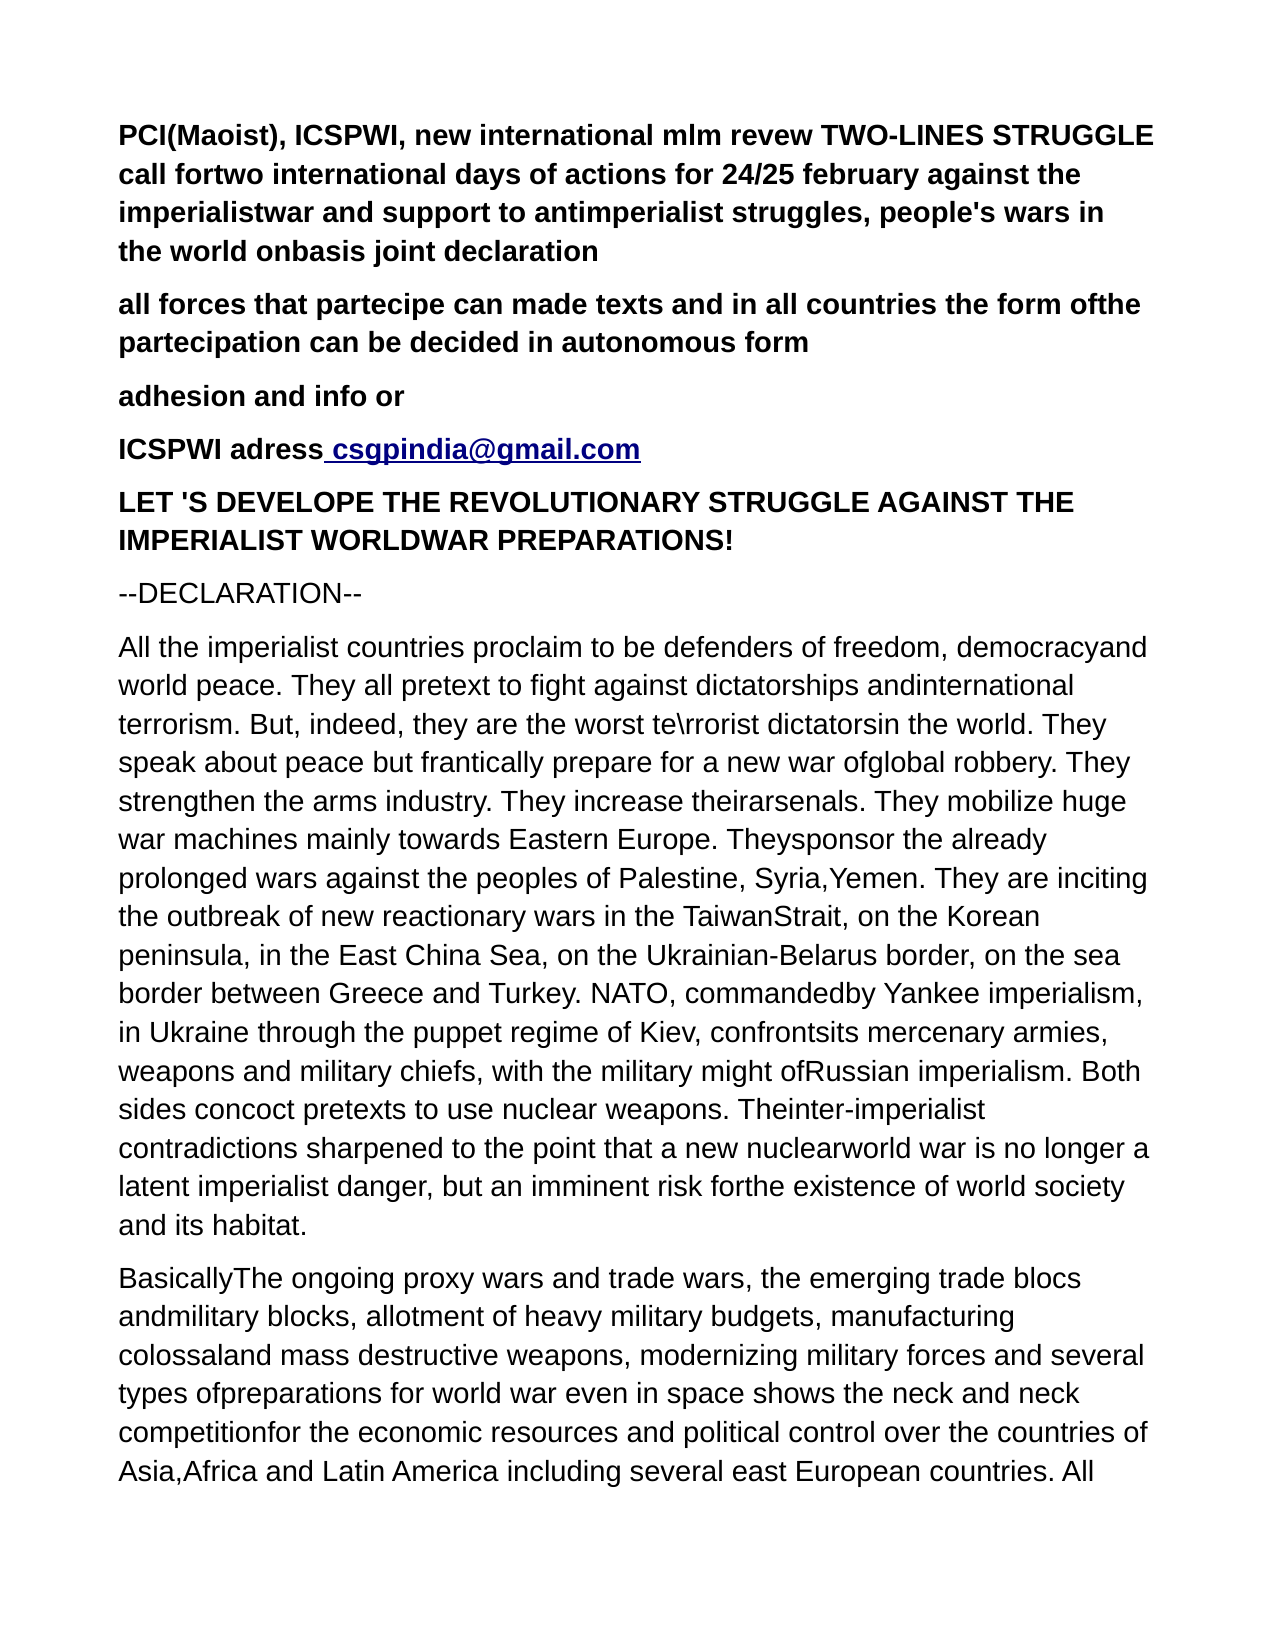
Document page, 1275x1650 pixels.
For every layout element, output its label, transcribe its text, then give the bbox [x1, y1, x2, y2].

text BasicallyThe ongoing proxy wars and trade wars, the emerging trade blocs andmilitary blocks, allotment of heavy military budgets, manufacturing colossaland mass destructive weapons, modernizing military forces and several types ofpreparations for world war even in space shows the neck and neck competitionfor the economic resources and political control over the countries of Asia,Africa and Latin America including several east European countries. All [118, 1261, 1157, 1487]
text PCI(Maoist), ICSPWI, new international mlm revew TWO-LINES STRUGGLE call fortwo international days of actions for 24/25 february against the imperialistwar and support to antimperialist struggles, people's wars in the world onbasis joint declaration [118, 118, 1157, 267]
text adhesion and info or [118, 378, 1157, 412]
text ICSPWI adress csgpindia@gmail.com [118, 432, 1157, 465]
text LET 'S DEVELOPE THE REVOLUTIONARY STRUGGLE AGAINST THE IMPERIALIST WORLDWAR PREPARATIONS! [118, 485, 1157, 557]
text All the imperialist countries proclaim to be defenders of freedom, democracyand world peace. They all pretext to fight against dictatorships andinternational terrorism. But, indeed, they are the worst te\rrorist dictatorsin the world. They speak about peace but frantically prepare for a new war ofglobal robbery. They strengthen the arms industry. They increase theirarsenals. They mobilize huge war machines mainly towards Eastern Europe. Theysponsor the already prolonged wars against the peoples of Palestine, Syria,Yemen. They are inciting the outbreak of new reactionary wars in the TaiwanStrait, on the Korean peninsula, in the East China Sea, on the Ukrainian-Belarus border, on the sea border between Greece and Turkey. NATO, commandedby Yankee imperialism, in Ukraine through the puppet regime of Kiev, confrontsits mercenary armies, weapons and military chiefs, with the military might ofRussian imperialism. Both sides concoct pretexts to use nuclear weapons. Theinter-imperialist contradictions sharpened to the point that a new nuclearworld war is no longer a latent imperialist danger, but an imminent risk forthe existence of world society and its habitat. [118, 629, 1157, 1241]
text all forces that partecipe can made texts and in all countries the form ofthe partecipation can be decided in autonomous form [118, 287, 1157, 359]
text --DECLARATION-- [118, 576, 1157, 610]
